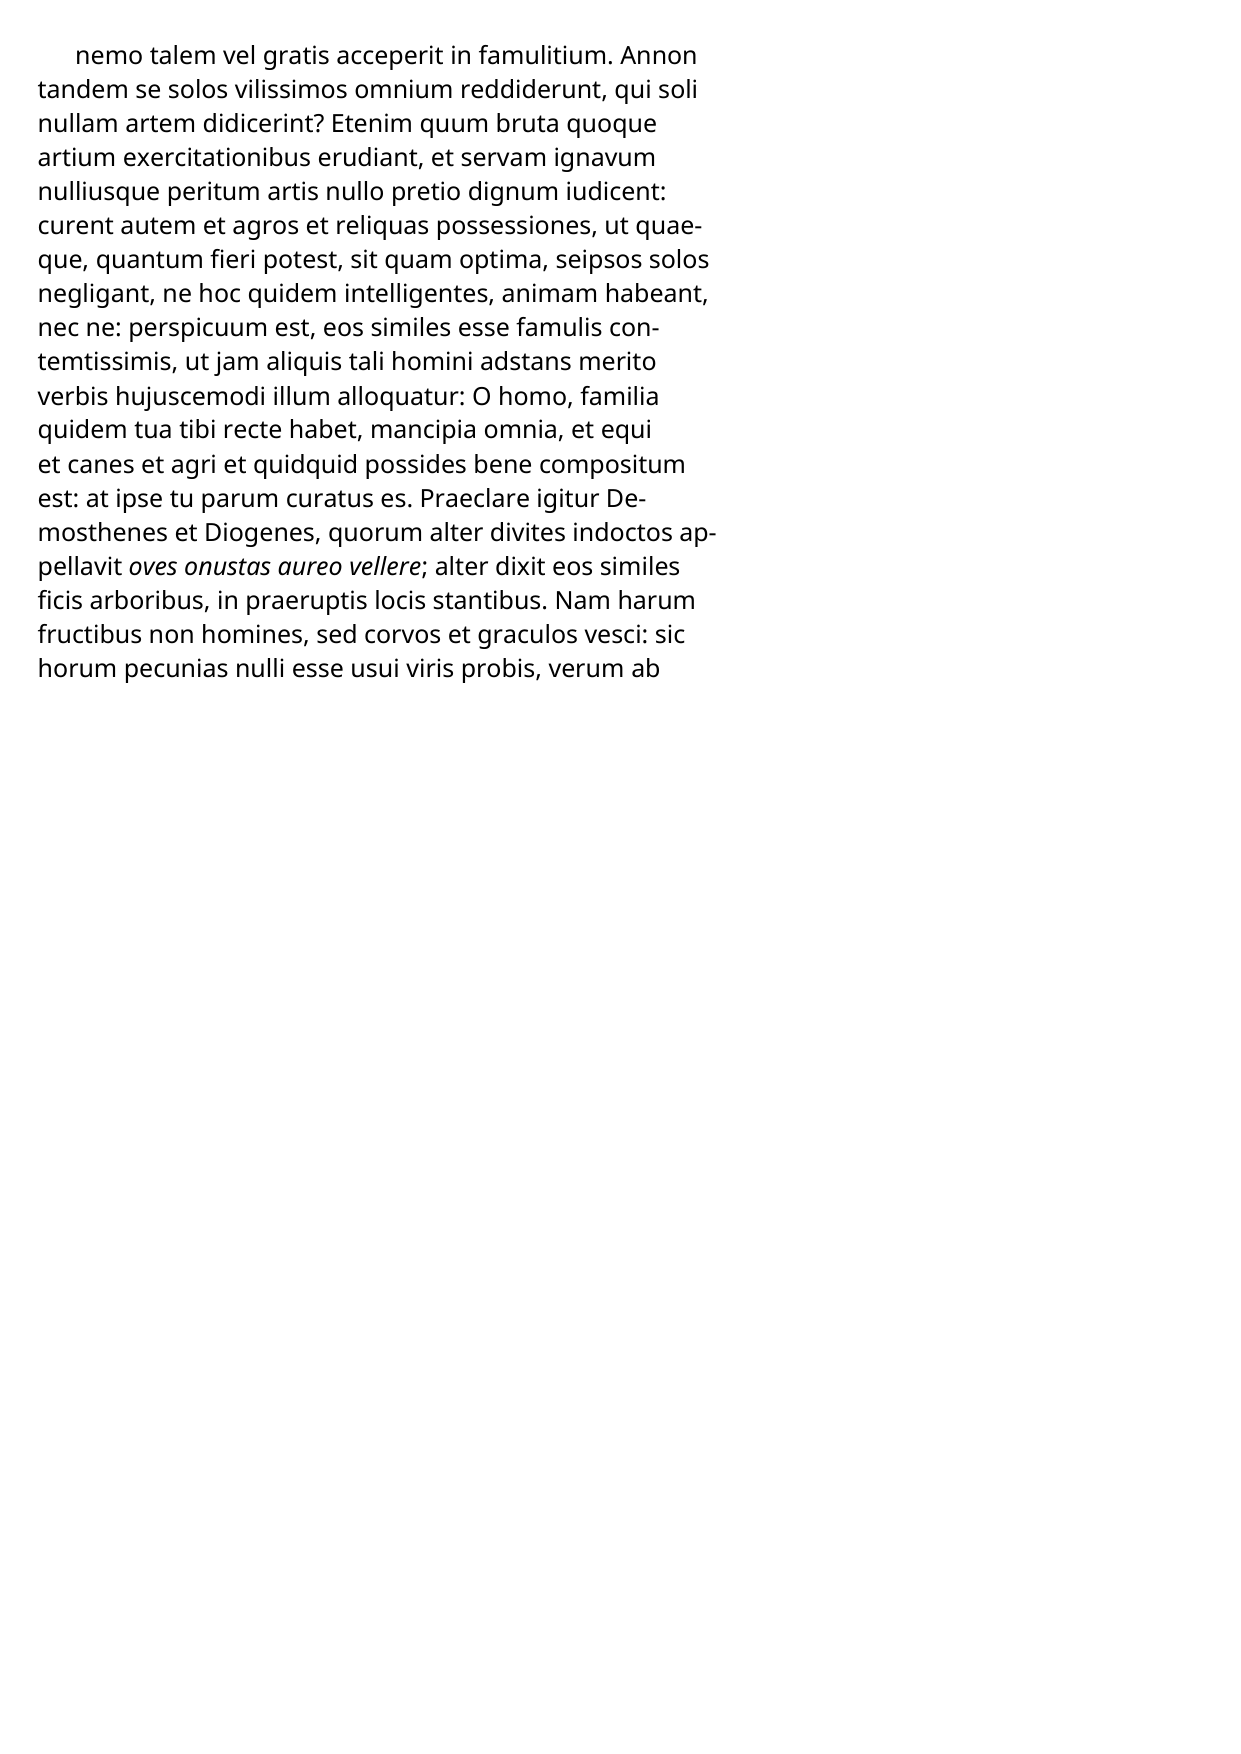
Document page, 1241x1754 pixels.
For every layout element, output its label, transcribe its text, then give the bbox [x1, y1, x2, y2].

text nemo talem vel gratis acceperit in famulitium. Annon tandem se solos vilissimos omnium reddiderunt, qui soli nullam artem didicerint? Etenim quum bruta quoque artium exercitationibus erudiant, et servam ignavum nulliusque peritum artis nullo pretio dignum iudicent: curent autem et agros et reliquas possessiones, ut quae- que, quantum fieri potest, sit quam optima, seipsos solos negligant, ne hoc quidem intelligentes, animam habeant, nec ne: perspicuum est, eos similes esse famulis con- temtissimis, ut jam aliquis tali homini adstans merito verbis hujuscemodi illum alloquatur: O homo, familia quidem tua tibi recte habet, mancipia omnia, et equi et canes et agri et quidquid possides bene compositum est: at ipse tu parum curatus es. Praeclare igitur De- mosthenes et Diogenes, quorum alter divites indoctos ap- pellavit oves onustas aureo vellere; alter dixit eos similes ficis arboribus, in praeruptis locis stantibus. Nam harum fructibus non homines, sed corvos et graculos vesci: sic horum pecunias nulli esse usui viris probis, verum ab [37, 37, 1203, 685]
